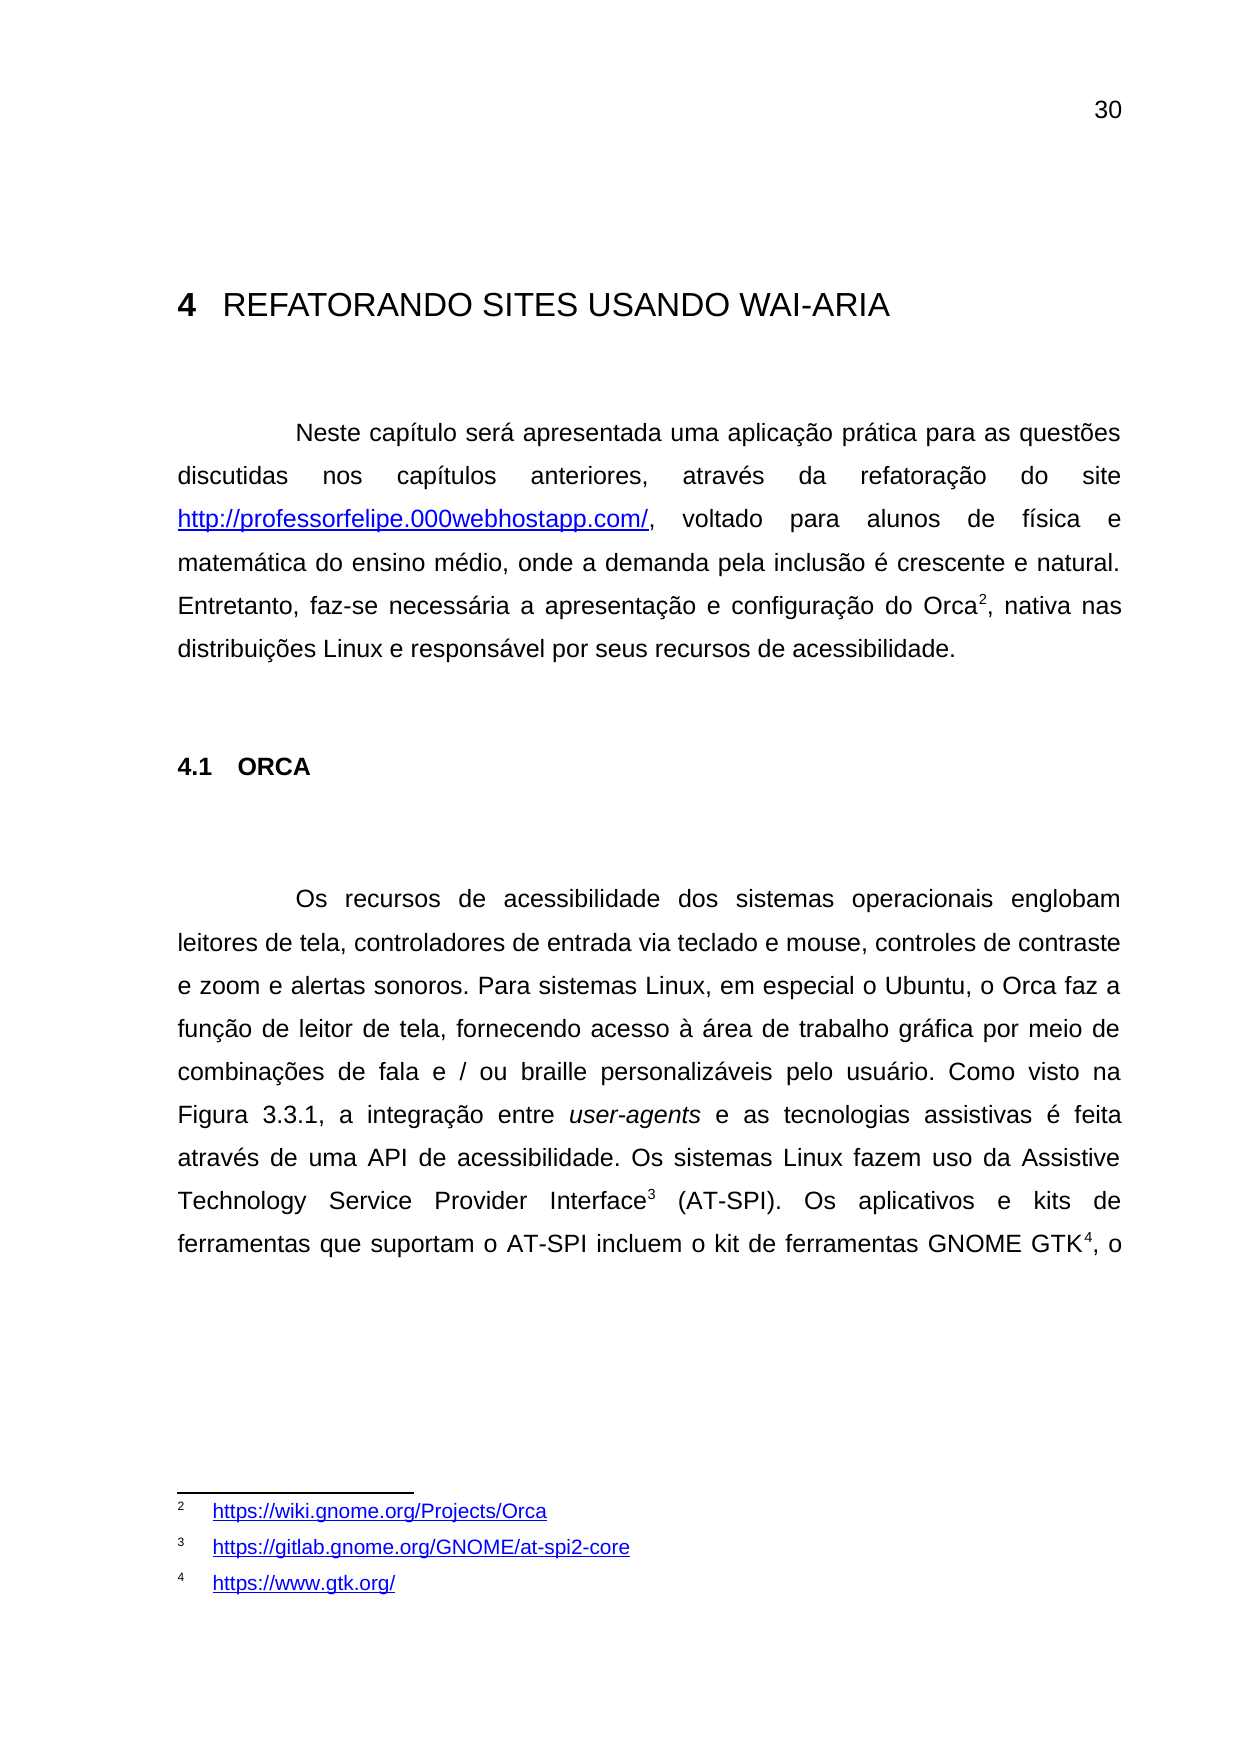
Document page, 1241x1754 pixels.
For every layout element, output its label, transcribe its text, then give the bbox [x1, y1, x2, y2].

text https://www.gtk.org/ [177, 1571, 1122, 1594]
subtitle ORCA [177, 752, 1122, 781]
text Neste capítulo será apresentada uma aplicação prática para as questões discutidas nos capítulos anteriores, através da refatoração do site http://professorfelipe.000webhostapp.com/, voltado para alunos de física e matemática do ensino médio, onde a demanda pela inclusão é crescente e natural. Entretanto, faz-se necessária a apresentação e configuração do Orca, nativa nas distribuições Linux e responsável por seus recursos de acessibilidade. [177, 418, 1122, 662]
subtitle REFATORANDO SITES USANDO WAI-ARIA [177, 286, 1122, 324]
text https://wiki.gnome.org/Projects/Orca [177, 1499, 1122, 1523]
text Os recursos de acessibilidade dos sistemas operacionais englobam leitores de tela, controladores de entrada via teclado e mouse, controles de contraste e zoom e alertas sonoros. Para sistemas Linux, em especial o Ubuntu, o Orca faz a função de leitor de tela, fornecendo acesso à área de trabalho gráfica por meio de combinações de fala e / ou braille personalizáveis pelo usuário. Como visto na Figura 3.3.1, a integração entre user-agents e as tecnologias assistivas é feita através de uma API de acessibilidade. Os sistemas Linux fazem uso da Assistive Technology Service Provider Interface (AT-SPI). Os aplicativos e kits de ferramentas que suportam o AT-SPI incluem o kit de ferramentas GNOME GTK, o kit de ferramentas Swing da plataforma Java, OpenOffice / LibreOffice, Gecko e WebKitGtk. [177, 884, 1122, 1301]
text https://gitlab.gnome.org/GNOME/at-spi2-core [177, 1534, 1122, 1558]
